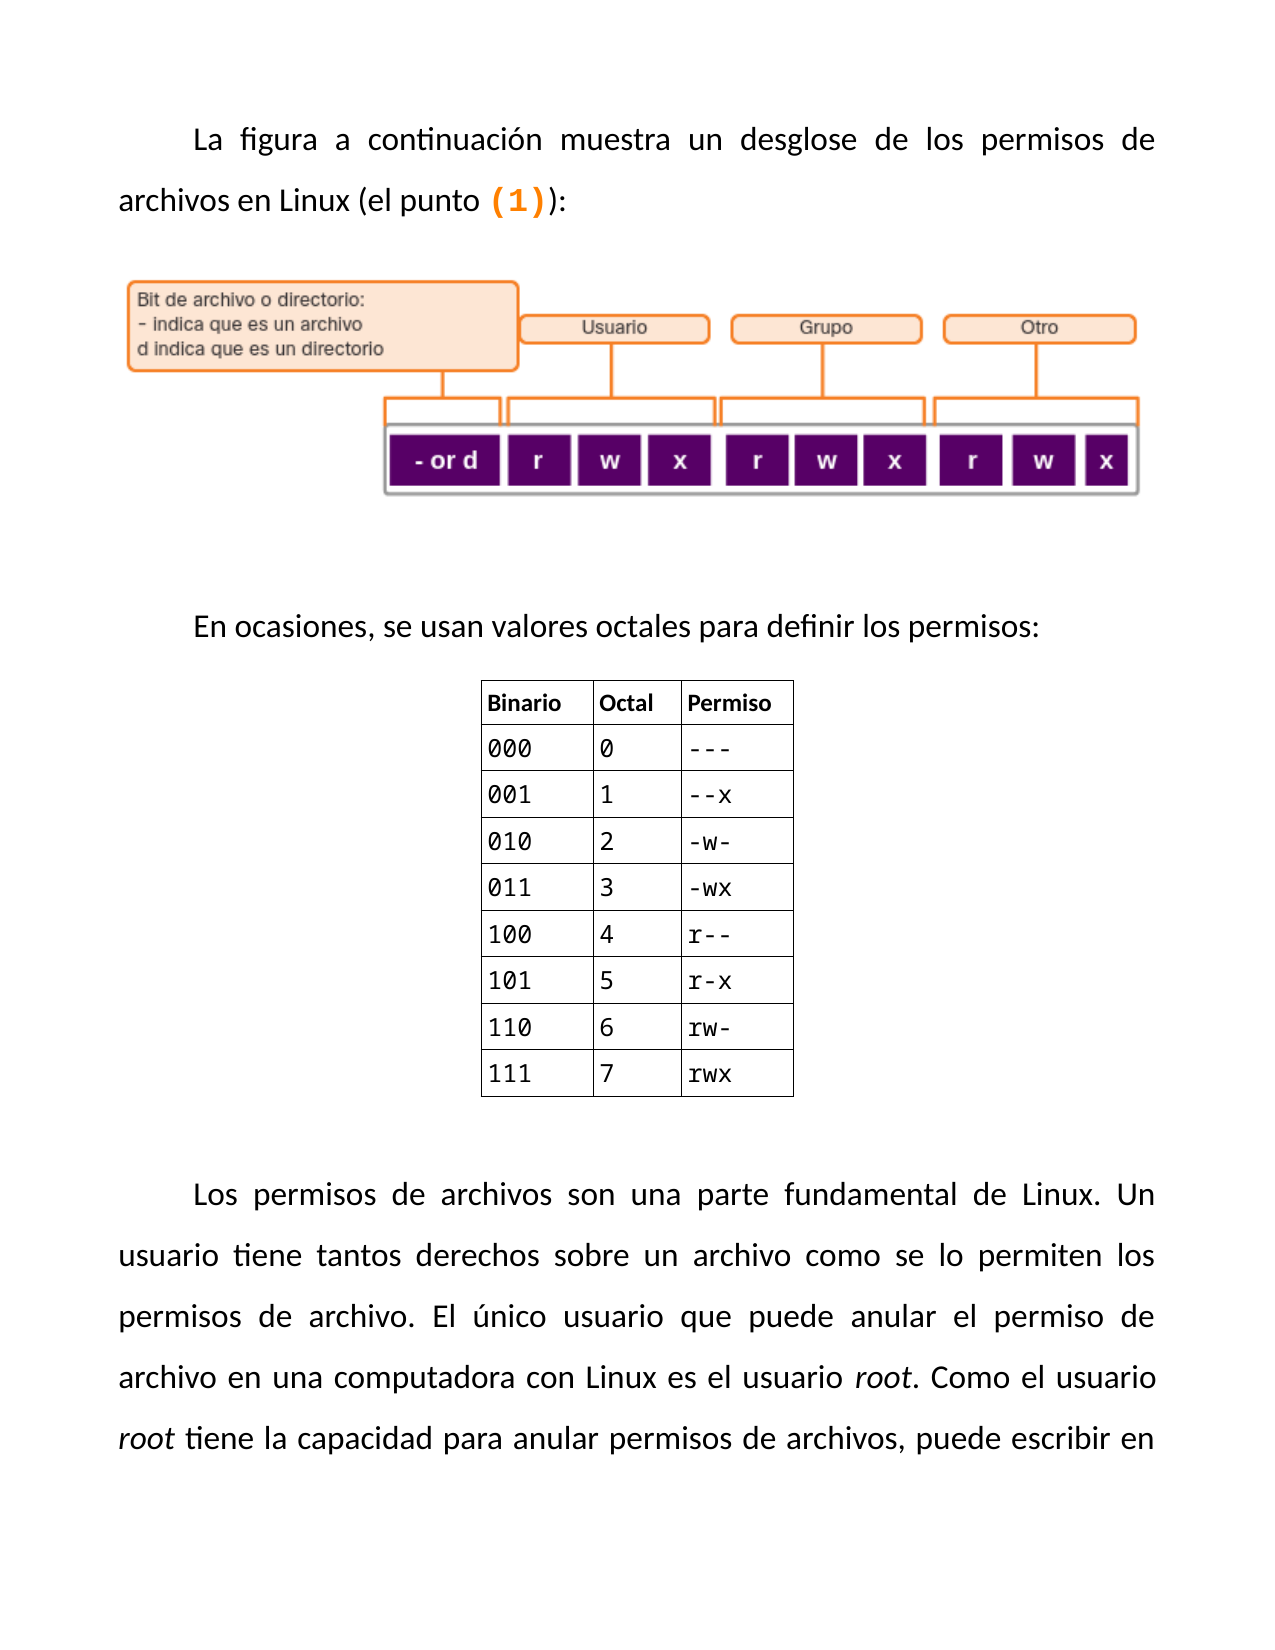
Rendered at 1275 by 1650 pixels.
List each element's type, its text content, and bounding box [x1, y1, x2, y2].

table_cell 010 [482, 818, 593, 863]
table_cell 110 [482, 1004, 593, 1049]
table_cell 100 [482, 911, 593, 956]
table_header Octal [594, 681, 681, 723]
text En ocasiones, se usan valores octales para definir los permisos: [118, 605, 1157, 646]
table_cell 011 [482, 864, 593, 910]
table_cell 2 [594, 818, 681, 863]
table_cell -w- [682, 818, 793, 863]
table_header Binario [482, 681, 593, 723]
table_cell 001 [482, 771, 593, 817]
table_cell 101 [482, 957, 593, 1003]
table_cell --- [682, 725, 793, 770]
table_cell rw- [682, 1004, 793, 1049]
table_cell r-- [682, 911, 793, 956]
table_header Permiso [682, 681, 793, 723]
table_cell rwx [682, 1050, 793, 1096]
text La figura a continuación muestra un desglose de los permisos de archivos en Linux (el punto (1)): [118, 118, 1157, 222]
table_cell 0 [594, 725, 681, 770]
table_cell 7 [594, 1050, 681, 1096]
table_cell r-x [682, 957, 793, 1003]
table_cell 000 [482, 725, 593, 770]
table_cell --x [682, 771, 793, 817]
table_cell 1 [594, 771, 681, 817]
table_cell 6 [594, 1004, 681, 1049]
table_cell -wx [682, 864, 793, 910]
text Los permisos de archivos son una parte fundamental de Linux. Un usuario tiene tantos derechos sobre un archivo como se lo permiten los permisos de archivo. El único usuario que puede anular el permiso de archivo en una computadora con Linux es el usuario root. Como el usuario root tiene la capacidad para anular permisos de archivos, puede escribir en [118, 1173, 1157, 1457]
table_cell 5 [594, 957, 681, 1003]
table_cell 111 [482, 1050, 593, 1096]
picture [118, 262, 1157, 509]
table_cell 4 [594, 911, 681, 956]
table_cell 3 [594, 864, 681, 910]
